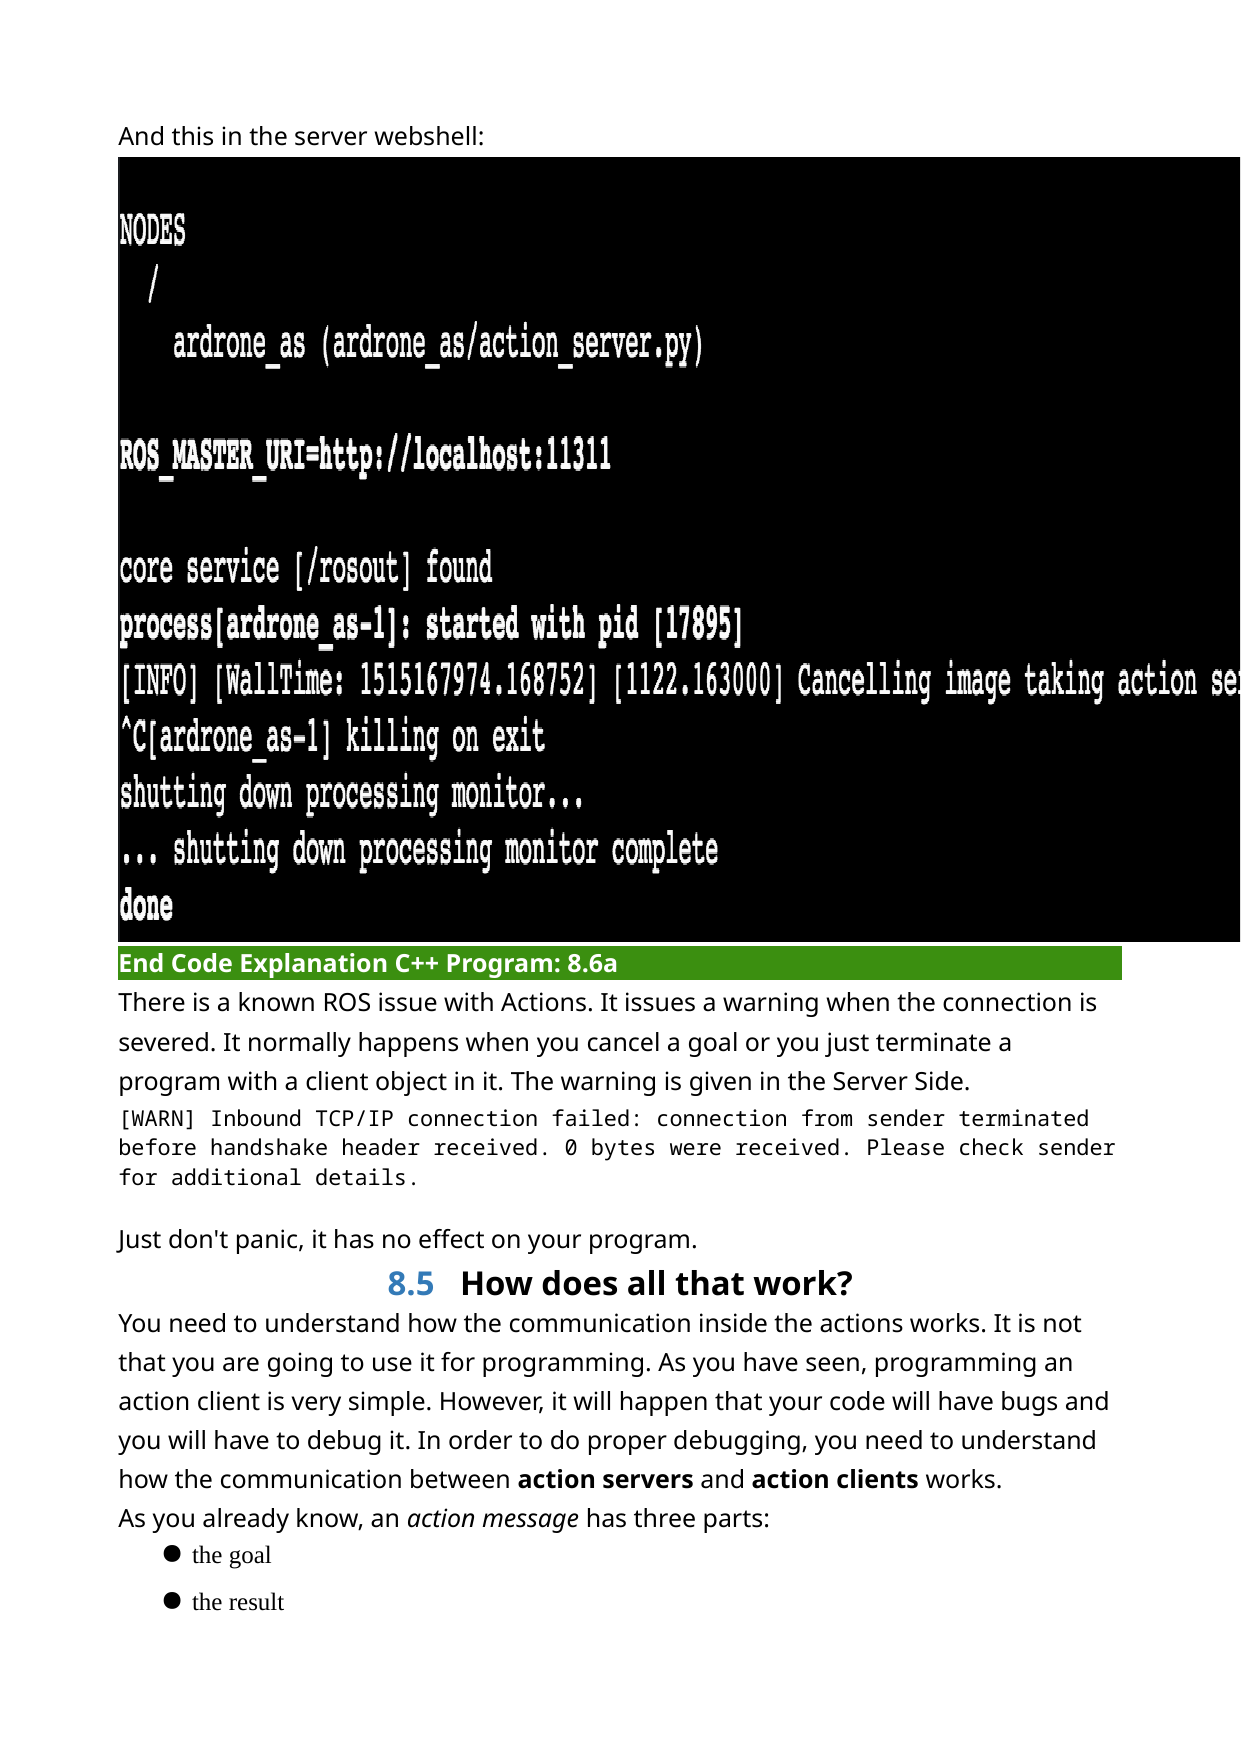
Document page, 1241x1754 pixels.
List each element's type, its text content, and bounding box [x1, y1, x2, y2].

text And this in the server webshell: [118, 118, 1122, 152]
text As you already know, an action message has three parts: [118, 1501, 1122, 1535]
text There is a known ROS issue with Actions. It issues a warning when the connection is severed. It normally happens when you cancel a goal or you just terminate a program with a client object in it. The warning is given in the Server Side. [118, 985, 1122, 1097]
text Just don't panic, it has no effect on your program. [118, 1221, 1122, 1256]
text [WARN] Inbound TCP/IP connection failed: connection from sender terminated before handshake header received. 0 bytes were received. Please check sender for additional details. [118, 1103, 1122, 1192]
list the goal [162, 1540, 1122, 1569]
text You need to understand how the communication inside the actions works. It is not that you are going to use it for programming. As you have seen, programming an action client is very simple. However, it will happen that your code will have bugs and you will have to debug it. In order to do proper debugging, you need to understand how the communication between action servers and action clients works. [118, 1305, 1122, 1496]
text End Code Explanation C++ Program: 8.6a [118, 946, 1122, 980]
subtitle 8.5 How does all that work? [118, 1261, 1122, 1305]
picture [118, 157, 1241, 942]
list the result [162, 1587, 1122, 1616]
